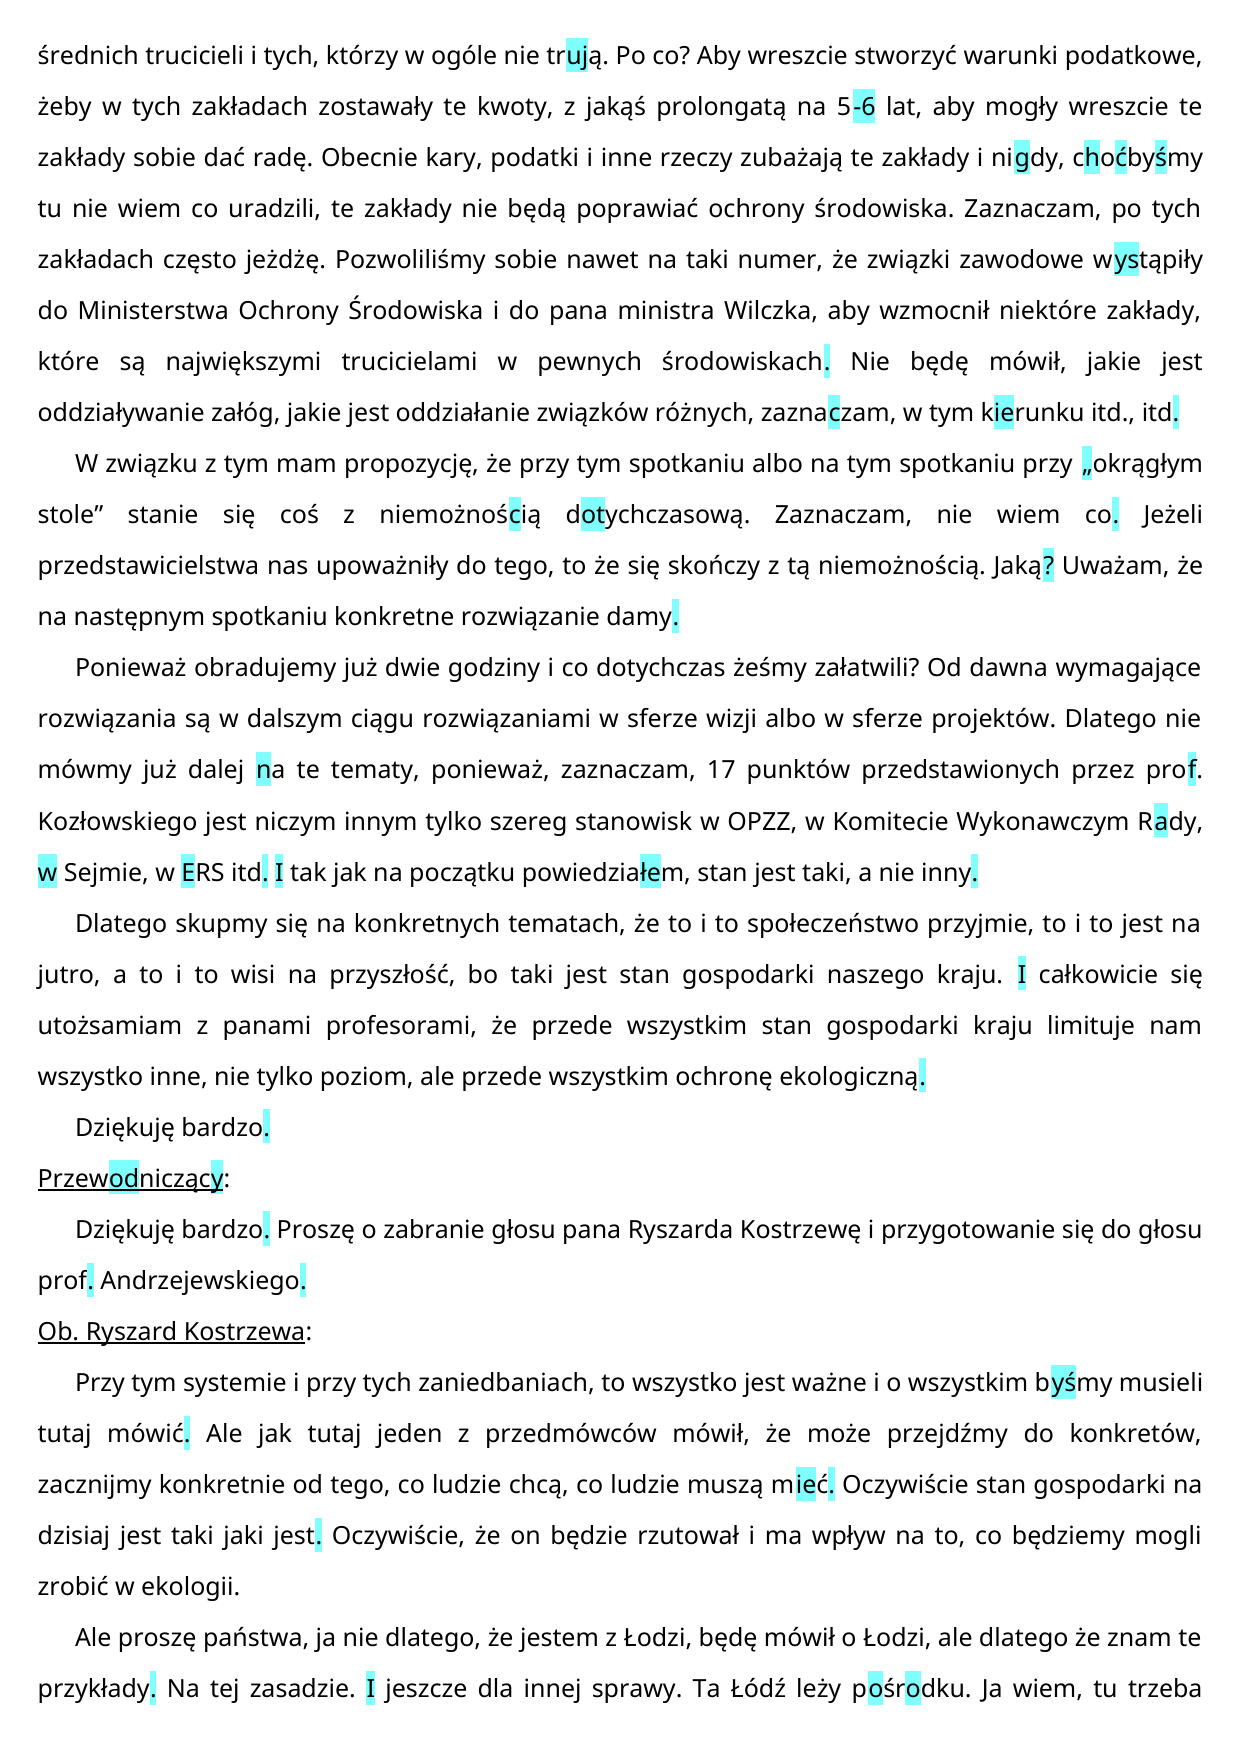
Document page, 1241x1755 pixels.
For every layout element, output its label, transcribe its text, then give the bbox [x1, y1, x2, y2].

text średnich trucicieli i tych, którzy w ogóle nie trują. Po co? Aby wreszcie stworzyć warunki podatkowe, żeby w tych zakładach zostawały te kwoty, z jakąś prolongatą na 5-6 lat, aby mogły wreszcie te zakłady sobie dać radę. Obecnie kary, podatki i inne rzeczy zubażają te zakłady i nigdy, choćbyśmy tu nie wiem co uradzili, te zakłady nie będą poprawiać ochrony środowiska. Zaznaczam, po tych zakładach często jeżdżę. Pozwoliliśmy sobie nawet na taki numer, że związki zawodowe wystąpiły do Ministerstwa Ochrony Środowiska i do pana ministra Wilczka, aby wzmocnił niektóre zakłady, które są największymi trucicielami w pewnych środowiskach. Nie będę mówił, jakie jest oddziaływanie załóg, jakie jest oddziałanie związków różnych, zaznaczam, w tym kierunku itd., itd. [37, 37, 1203, 429]
text Przewodniczący: [37, 1160, 1203, 1194]
text Dziękuję bardzo. [37, 1109, 1203, 1143]
text Przy tym systemie i przy tych zaniedbaniach, to wszystko jest ważne i o wszystkim byśmy musieli tutaj mówić. Ale jak tutaj jeden z przedmówców mówił, że może przejdźmy do konkretów, zacznijmy konkretnie od tego, co ludzie chcą, co ludzie muszą mieć. Oczywiście stan gospodarki na dzisiaj jest taki jaki jest. Oczywiście, że on będzie rzutował i ma wpływ na to, co będziemy mogli zrobić w ekologii. [37, 1364, 1203, 1603]
text Dlatego skupmy się na konkretnych tematach, że to i to społeczeństwo przyjmie, to i to jest na jutro, a to i to wisi na przyszłość, bo taki jest stan gospodarki naszego kraju. I całkowicie się utożsamiam z panami profesorami, że przede wszystkim stan gospodarki kraju limituje nam wszystko inne, nie tylko poziom, ale przede wszystkim ochronę ekologiczną. [37, 905, 1203, 1092]
text W związku z tym mam propozycję, że przy tym spotkaniu albo na tym spotkaniu przy „okrągłym stole” stanie się coś z niemożnością dotychczasową. Zaznaczam, nie wiem co. Jeżeli przedstawicielstwa nas upoważniły do tego, to że się skończy z tą niemożnością. Jaką? Uważam, że na następnym spotkaniu konkretne rozwiązanie damy. [37, 446, 1203, 633]
text Ob. Ryszard Kostrzewa: [37, 1313, 1203, 1348]
text Ponieważ obradujemy już dwie godziny i co dotychczas żeśmy załatwili? Od dawna wymagające rozwiązania są w dalszym ciągu rozwiązaniami w sferze wizji albo w sferze projektów. Dlatego nie mówmy już dalej na te tematy, ponieważ, zaznaczam, 17 punktów przedstawionych przez prof. Kozłowskiego jest niczym innym tylko szereg stanowisk w OPZZ, w Komitecie Wykonawczym Rady, w Sejmie, w ERS itd. I tak jak na początku powiedziałem, stan jest taki, a nie inny. [37, 650, 1203, 888]
text Ale proszę państwa, ja nie dlatego, że jestem z Łodzi, będę mówił o Łodzi, ale dlatego że znam te przykłady. Na tej zasadzie. I jeszcze dla innej sprawy. Ta Łódź leży pośrodku. Ja wiem, tu trzeba [37, 1620, 1203, 1705]
text Dziękuję bardzo. Proszę o zabranie głosu pana Ryszarda Kostrzewę i przygotowanie się do głosu prof. Andrzejewskiego. [37, 1211, 1203, 1297]
